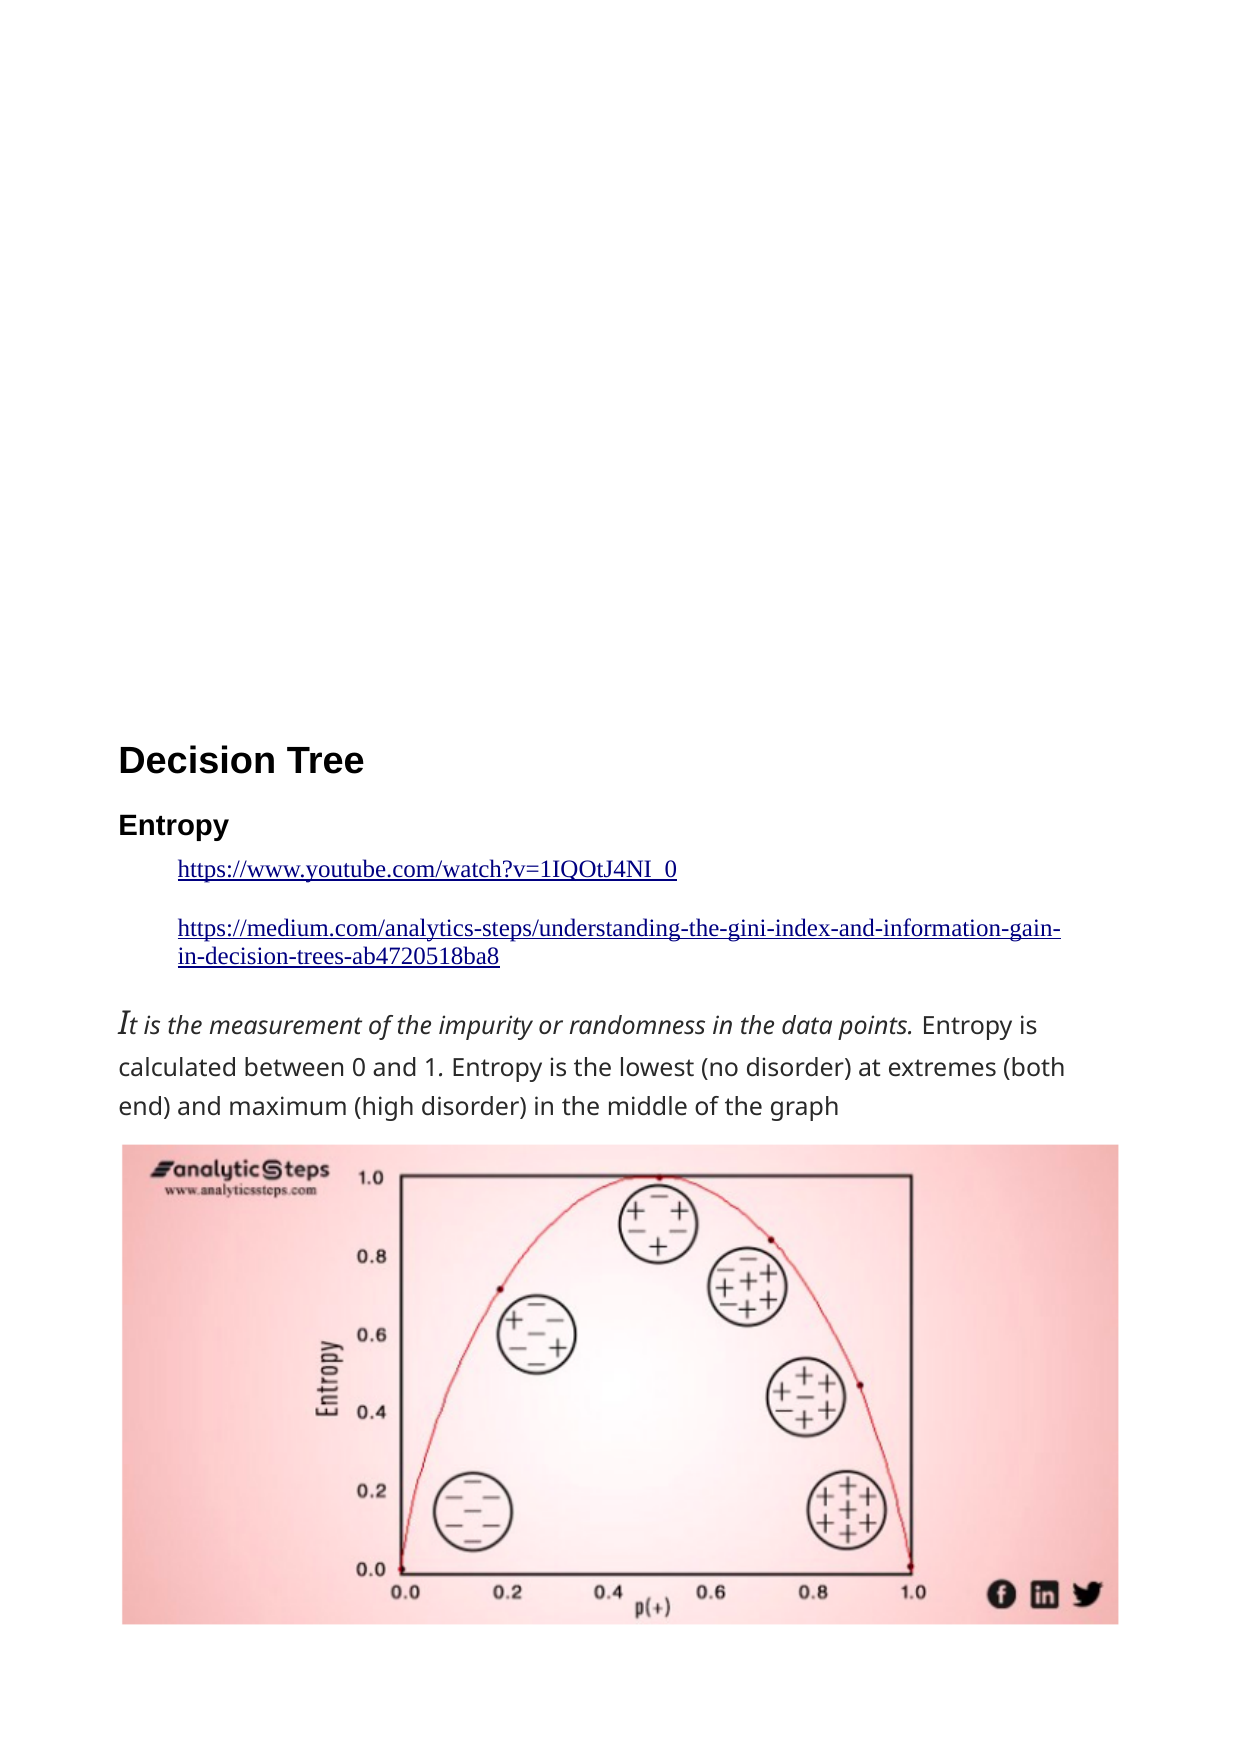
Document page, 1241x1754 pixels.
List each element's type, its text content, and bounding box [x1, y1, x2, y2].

subtitle Decision Tree [118, 737, 1122, 781]
text https://medium.com/analytics-steps/understanding-the-gini-index-and-information-gain-in-decision-trees-ab4720518ba8 [177, 913, 1063, 970]
text It is the measurement of the impurity or randomness in the data points. Entropy is calculated between 0 and 1. Entropy is the lowest (no disorder) at extremes (both end) and maximum (high disorder) in the middle of the graph [118, 1000, 1122, 1123]
picture [118, 1142, 1123, 1629]
subtitle Entropy [118, 808, 1122, 842]
text https://www.youtube.com/watch?v=1IQOtJ4NI_0 [177, 854, 1063, 883]
